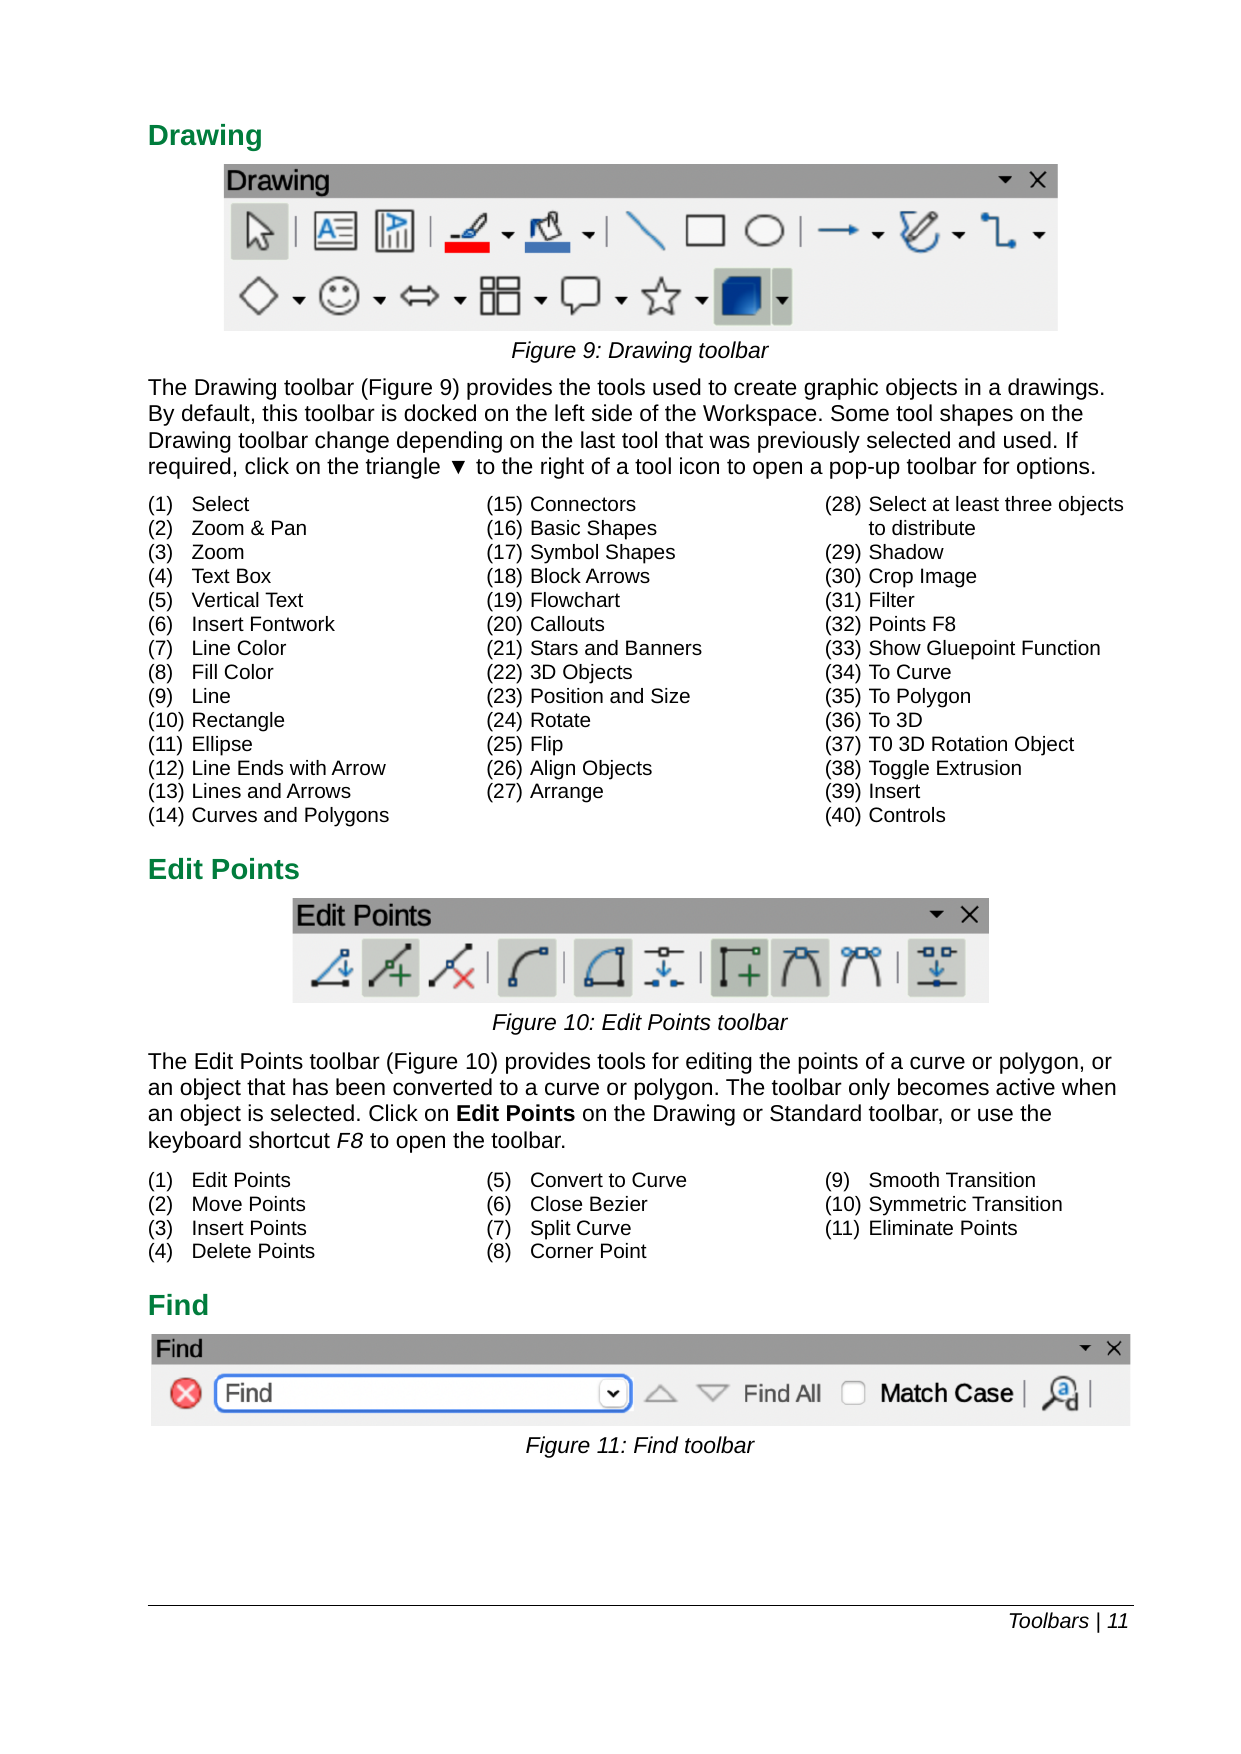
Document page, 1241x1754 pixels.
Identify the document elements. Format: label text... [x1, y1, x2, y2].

text Figure 11: Find toolbar [151, 1432, 1130, 1458]
list Line [148, 683, 457, 707]
list Line Ends with Arrow [148, 755, 457, 779]
list Edit Points [148, 1167, 457, 1191]
list Toggle Extrusion [824, 755, 1134, 779]
list Symbol Shapes [486, 540, 795, 564]
list Rotate [486, 707, 795, 731]
list Arrange [486, 779, 795, 803]
list Ellipse [148, 731, 457, 755]
list T0 3D Rotation Object [824, 731, 1134, 755]
list Controls [824, 803, 1134, 827]
list Points F8 [824, 612, 1134, 636]
list Filter [824, 588, 1134, 612]
list Flowchart [486, 588, 795, 612]
list 3D Objects [486, 659, 795, 683]
picture [292, 898, 989, 1003]
subtitle Drawing [148, 118, 1134, 152]
list Insert Fontwork [148, 612, 457, 636]
picture [223, 164, 1058, 331]
list Flip [486, 731, 795, 755]
list To Curve [824, 659, 1134, 683]
list Lines and Arrows [148, 779, 457, 803]
list Zoom [148, 540, 457, 564]
list To Polygon [824, 683, 1134, 707]
text Figure 10: Edit Points toolbar [277, 1009, 1004, 1035]
list Close Bezier [486, 1191, 795, 1215]
list Delete Points [148, 1239, 457, 1263]
text Figure 9: Drawing toolbar [221, 337, 1061, 363]
list Show Gluepoint Function [824, 636, 1134, 659]
list Crop Image [824, 564, 1134, 588]
list Basic Shapes [486, 516, 795, 540]
list Zoom & Pan [148, 516, 457, 540]
list Rectangle [148, 707, 457, 731]
list Eliminate Points [824, 1215, 1134, 1239]
picture [151, 1334, 1131, 1426]
list Shadow [824, 540, 1134, 564]
list Move Points [148, 1191, 457, 1215]
list Corner Point [486, 1239, 795, 1263]
list The Edit Points toolbar (Figure 10) provides tools for editing the points of a curve or polygon, or an object that has been converted to a curve or polygon. The toolbar only becomes active when an object is selected. Click on Edit Points on the Drawing or Standard toolbar, or use the keyboard shortcut F8 to open the toolbar. [148, 1048, 1134, 1155]
list Stars and Banners [486, 636, 795, 659]
list Symmetric Transition [824, 1191, 1134, 1215]
list Text Box [148, 564, 457, 588]
list The Drawing toolbar (Figure 9) provides the tools used to create graphic objects in a drawings. By default, this toolbar is docked on the left side of the Workspace. Some tool shapes on the Drawing toolbar change depending on the last tool that was previously selected and used. If required, click on the triangle ▼ to the right of a tool icon to open a pop-up toolbar for options. [148, 374, 1134, 479]
subtitle Find [148, 1288, 1134, 1322]
list Block Arrows [486, 564, 795, 588]
list Position and Size [486, 683, 795, 707]
list Curves and Polygons [148, 803, 457, 827]
list Select at least three objects to distribute [824, 492, 1134, 540]
list Line Color [148, 636, 457, 659]
list Align Objects [486, 755, 795, 779]
list Split Curve [486, 1215, 795, 1239]
list To 3D [824, 707, 1134, 731]
subtitle Edit Points [148, 852, 1134, 886]
list Select [148, 492, 457, 516]
list Fill Color [148, 659, 457, 683]
list Insert Points [148, 1215, 457, 1239]
list Vertical Text [148, 588, 457, 612]
list Convert to Curve [486, 1167, 795, 1191]
list Callouts [486, 612, 795, 636]
list Smooth Transition [824, 1167, 1134, 1191]
list Connectors [486, 492, 795, 516]
list Insert [824, 779, 1134, 803]
